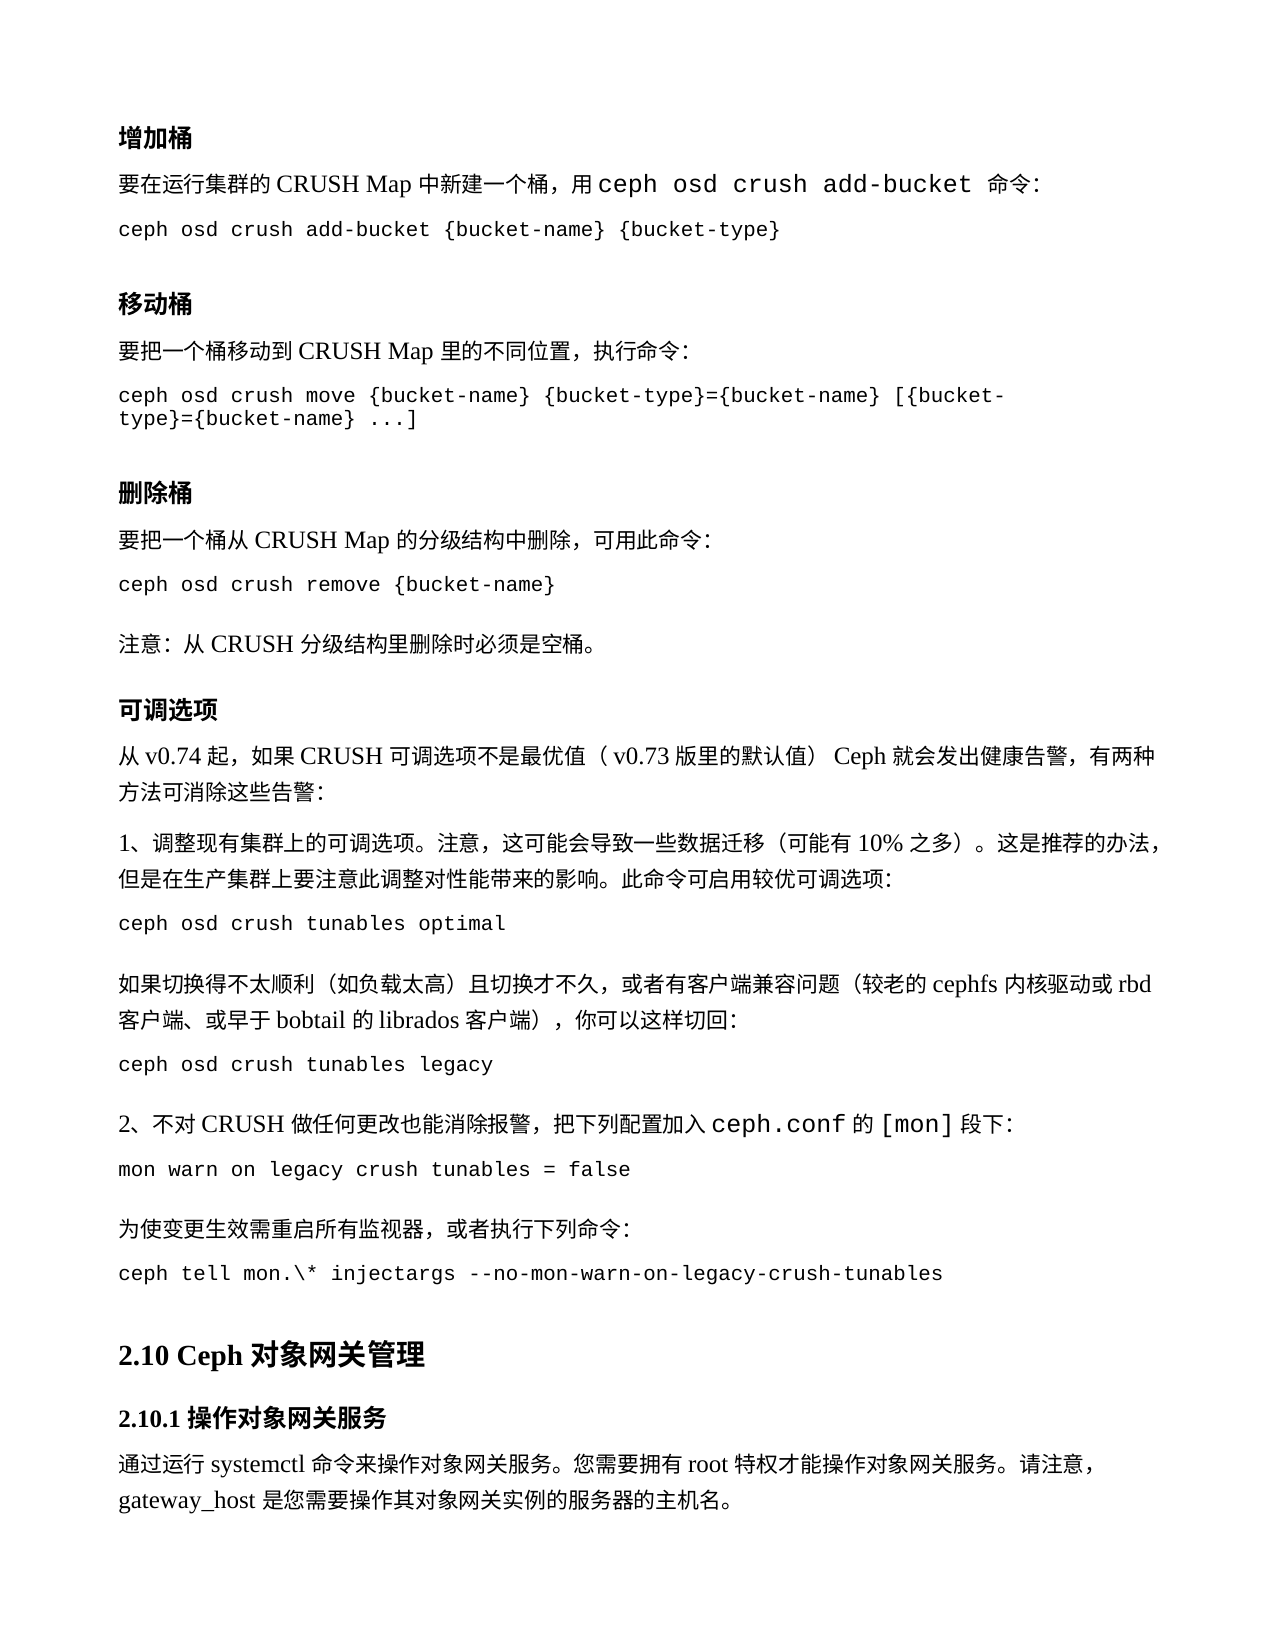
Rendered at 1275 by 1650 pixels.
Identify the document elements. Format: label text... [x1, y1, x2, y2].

text 要在运行集群的 CRUSH Map 中新建一个桶，用 ceph osd crush add-bucket 命令： [118, 167, 1157, 200]
text mon warn on legacy crush tunables = false [118, 1159, 1157, 1183]
text 注意：从 CRUSH 分级结构里删除时必须是空桶。 [118, 627, 1157, 658]
text 1、调整现有集群上的可调选项。注意，这可能会导致一些数据迁移（可能有 10% 之多）。这是推荐的办法，但是在生产集群上要注意此调整对性能带来的影响。此命令可启用较优可调选项： [118, 826, 1157, 894]
subtitle 删除桶 [118, 474, 1157, 510]
subtitle 增加桶 [118, 118, 1157, 154]
subtitle 2.10.1 操作对象网关服务 [118, 1398, 1157, 1435]
text 为使变更生效需重启所有监视器，或者执行下列命令： [118, 1212, 1157, 1244]
text 要把一个桶移动到 CRUSH Map 里的不同位置，执行命令： [118, 334, 1157, 365]
subtitle 移动桶 [118, 285, 1157, 321]
text ceph tell mon.\* injectargs --no-mon-warn-on-legacy-crush-tunables [118, 1263, 1157, 1287]
text ceph osd crush tunables optimal [118, 913, 1157, 937]
text ceph osd crush add-bucket {bucket-name} {bucket-type} [118, 219, 1157, 243]
text ceph osd crush move {bucket-name} {bucket-type}={bucket-name} [{bucket-type}={bucket-name} ...] [118, 384, 1157, 432]
text ceph osd crush remove {bucket-name} [118, 573, 1157, 597]
subtitle 可调选项 [118, 690, 1157, 726]
text ceph osd crush tunables legacy [118, 1054, 1157, 1077]
text 如果切换得不太顺利（如负载太高）且切换才不久，或者有客户端兼容问题（较老的 cephfs 内核驱动或 rbd 客户端、或早于 bobtail 的 librados 客户端），你可以这样切回： [118, 967, 1157, 1034]
text 2、不对 CRUSH 做任何更改也能消除报警，把下列配置加入 ceph.conf 的 [mon] 段下： [118, 1107, 1157, 1140]
subtitle 2.10 Ceph 对象网关管理 [118, 1331, 1157, 1373]
text 通过运行 systemctl 命令来操作对象网关服务。您需要拥有 root 特权才能操作对象网关服务。请注意，gateway_host 是您需要操作其对象网关实例的服务器的主机名。 [118, 1447, 1157, 1515]
text 从 v0.74 起，如果 CRUSH 可调选项不是最优值（ v0.73 版里的默认值） Ceph 就会发出健康告警，有两种方法可消除这些告警： [118, 739, 1157, 807]
text 要把一个桶从 CRUSH Map 的分级结构中删除，可用此命令： [118, 523, 1157, 554]
